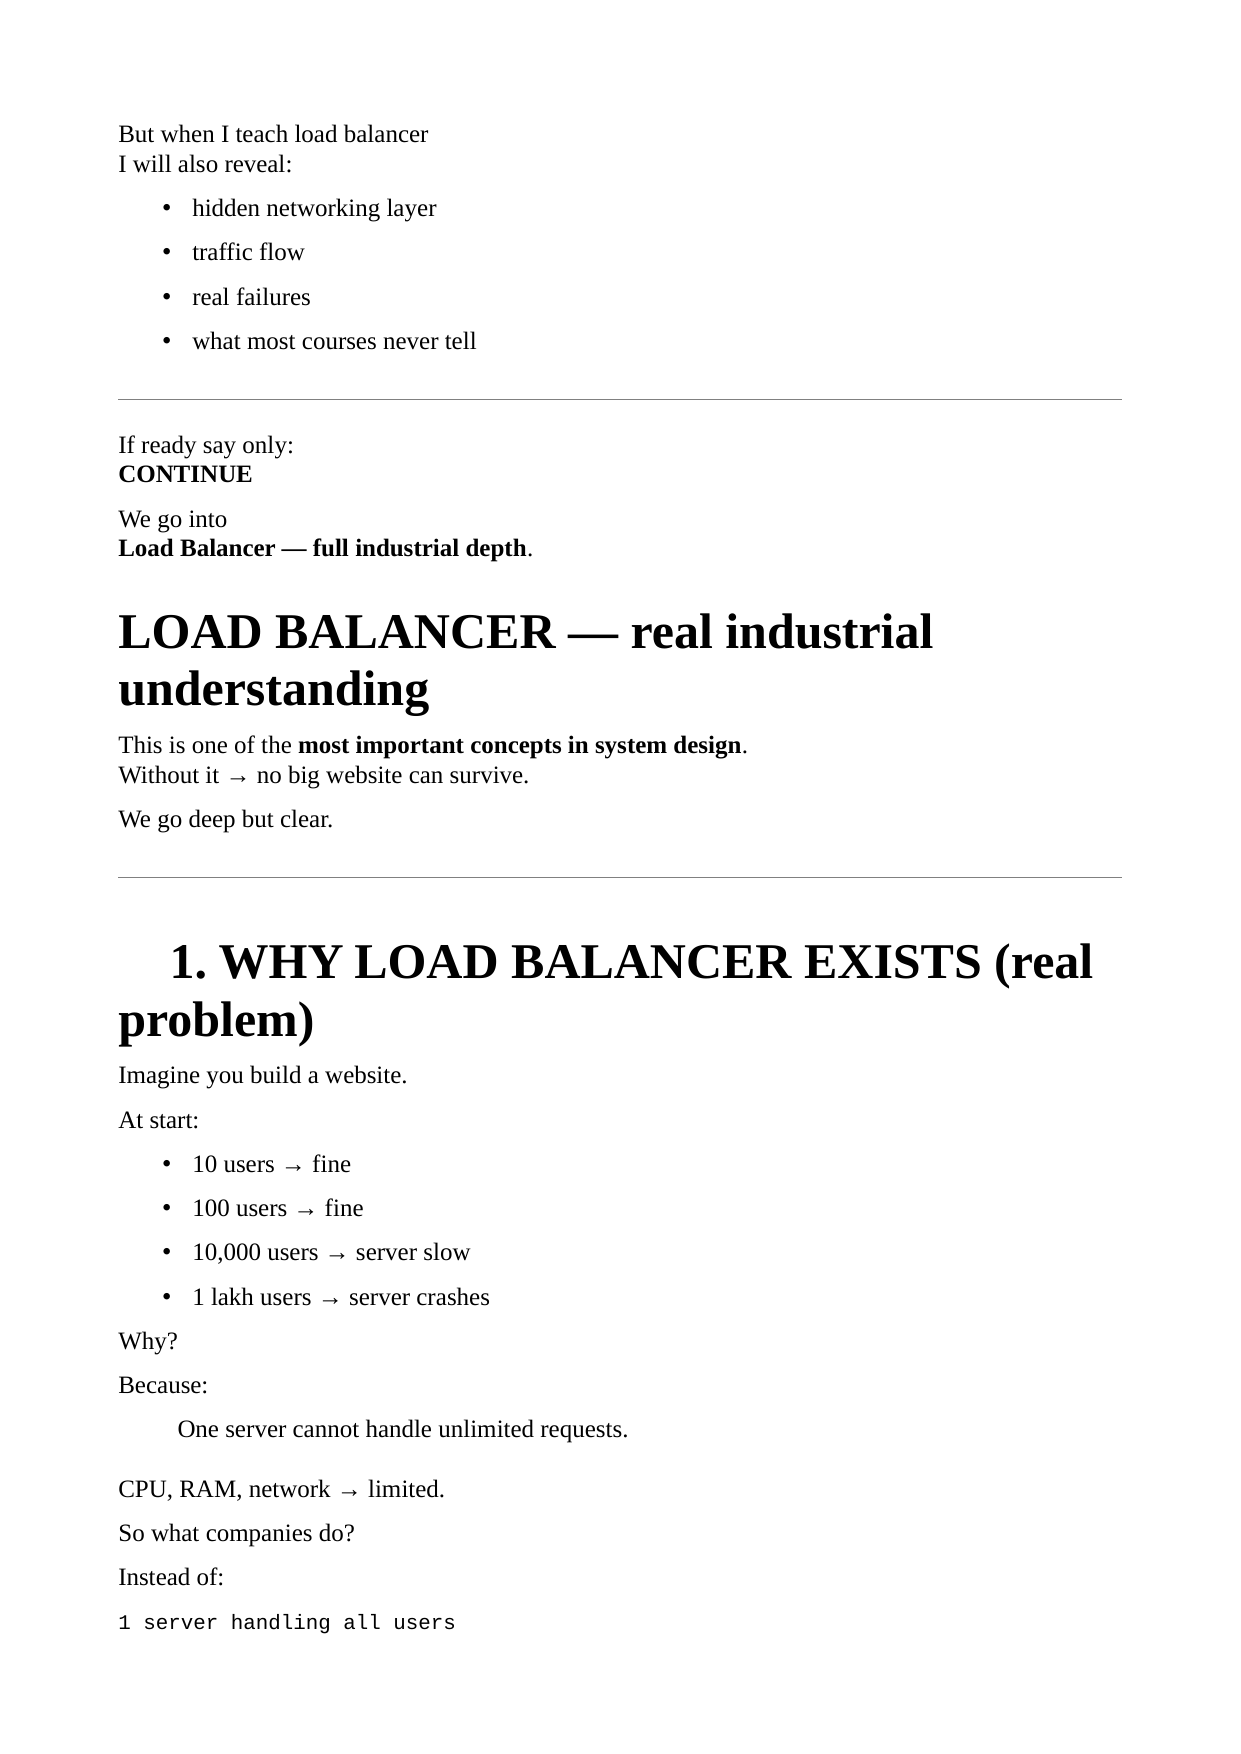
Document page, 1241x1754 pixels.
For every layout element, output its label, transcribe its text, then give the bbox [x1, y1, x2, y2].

text Instead of: [118, 1561, 1122, 1591]
text 1 server handling all users [118, 1606, 1122, 1635]
list traffic flow [162, 236, 1122, 266]
text Because: [118, 1369, 1122, 1399]
list what most courses never tell [162, 325, 1122, 354]
list 100 users → fine [162, 1192, 1122, 1222]
list 10,000 users → server slow [162, 1237, 1122, 1266]
text Imagine you build a website. [118, 1059, 1122, 1089]
text So what companies do? [118, 1517, 1122, 1547]
subtitle 🧠 1. WHY LOAD BALANCER EXISTS (real problem) [118, 932, 1122, 1047]
list hidden networking layer [162, 192, 1122, 222]
list 10 users → fine [162, 1148, 1122, 1178]
text Why? [118, 1325, 1122, 1355]
text We go deep but clear. [118, 803, 1122, 833]
subtitle LOAD BALANCER — real industrial understanding [118, 602, 1122, 717]
text One server cannot handle unlimited requests. [177, 1414, 1063, 1443]
list 1 lakh users → server crashes 💥 [162, 1281, 1122, 1311]
list real failures [162, 281, 1122, 310]
text If ready say only: CONTINUE [118, 429, 1122, 488]
text CPU, RAM, network → limited. [118, 1473, 1122, 1502]
text This is one of the most important concepts in system design. Without it → no big website can survive. [118, 729, 1122, 788]
text We go into Load Balancer — full industrial depth. [118, 503, 1122, 562]
text But when I teach load balancer I will also reveal: [118, 118, 1122, 177]
text At start: [118, 1104, 1122, 1133]
